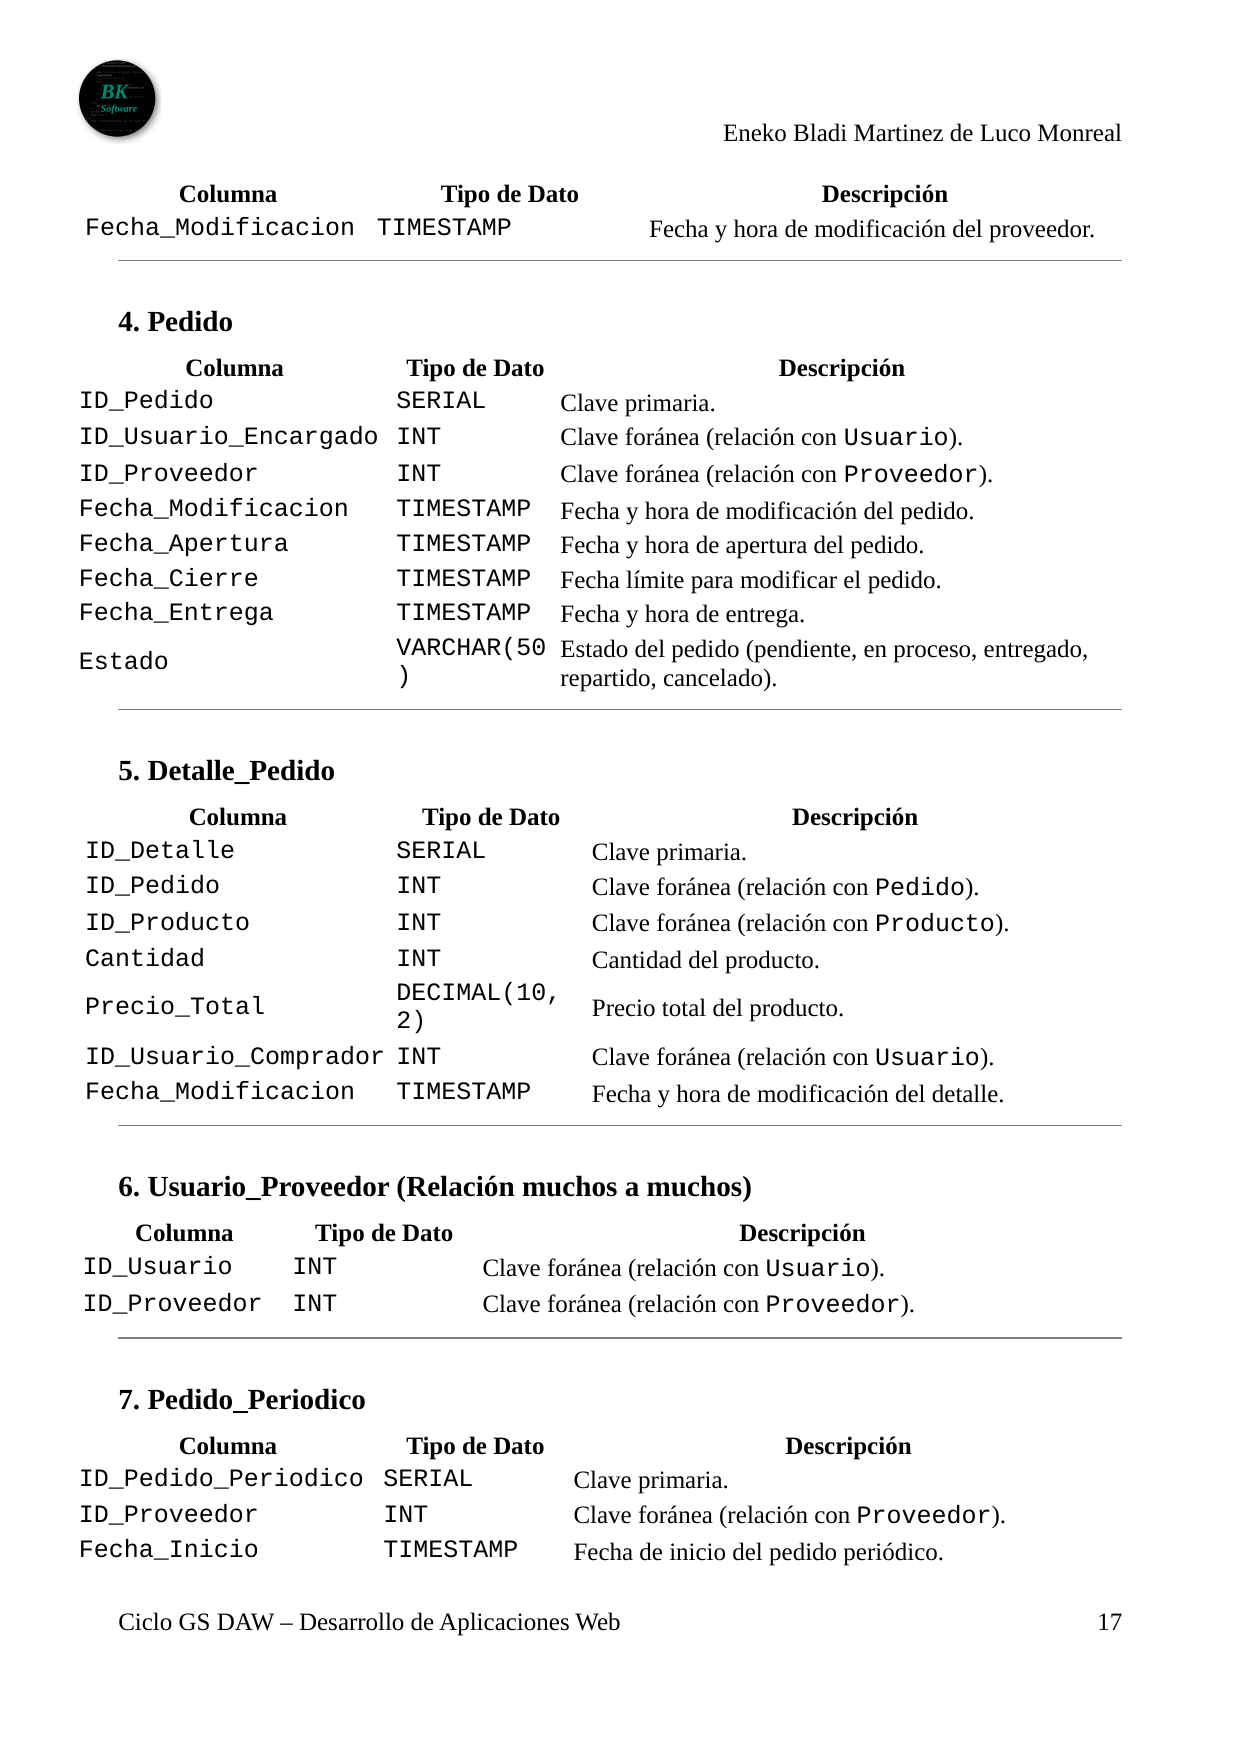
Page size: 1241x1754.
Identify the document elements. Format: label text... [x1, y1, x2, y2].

table_cell Clave foránea (relación con Proveedor). [557, 456, 1126, 493]
table_cell DECIMAL(10, 2) [393, 977, 589, 1039]
subtitle 6. Usuario_Proveedor (Relación muchos a muchos) [118, 1169, 1122, 1203]
table_cell INT [393, 1039, 589, 1076]
table_header Descripción [557, 350, 1126, 385]
table_header Tipo de Dato [374, 176, 646, 211]
table_header Columna [76, 350, 393, 385]
table_cell Estado del pedido (pendiente, en proceso, entregado, repartido, cancelado). [557, 631, 1126, 694]
table_cell Fecha y hora de entrega. [557, 597, 1126, 631]
table_cell ID_Detalle [82, 834, 393, 869]
table_cell Clave primaria. [557, 385, 1126, 419]
table_cell INT [393, 456, 557, 493]
table_cell ID_Proveedor [76, 1497, 380, 1534]
table_header Descripción [570, 1428, 1126, 1463]
table_cell ID_Pedido_Periodico [76, 1463, 380, 1497]
table_cell INT [380, 1497, 570, 1534]
table_header Descripción [479, 1215, 1125, 1250]
table_cell Clave foránea (relación con Pedido). [589, 869, 1121, 905]
table_cell Clave foránea (relación con Producto). [589, 905, 1121, 942]
table_cell Precio_Total [82, 977, 393, 1039]
table_header Columna [76, 1428, 380, 1463]
table_cell Fecha_Modificacion [76, 493, 393, 527]
subtitle 5. Detalle_Pedido [118, 753, 1122, 787]
table_cell ID_Usuario [80, 1250, 289, 1286]
table_cell SERIAL [393, 834, 589, 869]
table_cell ID_Producto [82, 905, 393, 942]
subtitle 7. Pedido_Periodico [118, 1382, 1122, 1416]
table_cell INT [393, 420, 557, 456]
table_cell ID_Proveedor [76, 456, 393, 493]
table_cell Fecha y hora de apertura del pedido. [557, 528, 1126, 562]
table_cell INT [289, 1286, 479, 1323]
table_cell Clave foránea (relación con Proveedor). [570, 1497, 1126, 1534]
table_cell INT [393, 905, 589, 942]
table_cell Fecha_Modificacion [82, 1076, 393, 1110]
table_header Columna [82, 176, 374, 211]
table_header Descripción [646, 176, 1124, 211]
table_header Tipo de Dato [289, 1215, 479, 1250]
table_cell Fecha_Modificacion [82, 211, 374, 246]
table_cell Clave foránea (relación con Usuario). [589, 1039, 1121, 1076]
table_cell Fecha límite para modificar el pedido. [557, 562, 1126, 597]
table_cell ID_Proveedor [80, 1286, 289, 1323]
table_cell Fecha_Apertura [76, 528, 393, 562]
table_cell ID_Pedido [76, 385, 393, 419]
picture [76, 58, 162, 144]
table_cell Clave foránea (relación con Usuario). [479, 1250, 1125, 1286]
table_cell Clave foránea (relación con Proveedor). [479, 1286, 1125, 1323]
table_cell TIMESTAMP [393, 528, 557, 562]
table_cell Fecha y hora de modificación del proveedor. [646, 211, 1124, 246]
table_cell Cantidad del producto. [589, 942, 1121, 977]
table_header Tipo de Dato [393, 800, 589, 834]
table_cell Fecha_Inicio [76, 1534, 380, 1568]
table_cell Estado [76, 631, 393, 694]
table_cell SERIAL [380, 1463, 570, 1497]
table_cell TIMESTAMP [380, 1534, 570, 1568]
table_cell Clave primaria. [589, 834, 1121, 869]
table_cell Cantidad [82, 942, 393, 977]
table_cell TIMESTAMP [374, 211, 646, 246]
table_cell TIMESTAMP [393, 597, 557, 631]
table_cell Clave foránea (relación con Usuario). [557, 420, 1126, 456]
table_cell Fecha y hora de modificación del detalle. [589, 1076, 1121, 1110]
table_cell Clave primaria. [570, 1463, 1126, 1497]
table_cell ID_Usuario_Encargado [76, 420, 393, 456]
table_cell ID_Usuario_Comprador [82, 1039, 393, 1076]
table_cell Fecha_Cierre [76, 562, 393, 597]
table_cell VARCHAR(50) [393, 631, 557, 694]
table_cell Fecha_Entrega [76, 597, 393, 631]
table_header Columna [80, 1215, 289, 1250]
table_cell TIMESTAMP [393, 493, 557, 527]
table_header Tipo de Dato [380, 1428, 570, 1463]
table_header Descripción [589, 800, 1121, 834]
table_cell SERIAL [393, 385, 557, 419]
table_header Columna [82, 800, 393, 834]
table_cell ID_Pedido [82, 869, 393, 905]
table_header Tipo de Dato [393, 350, 557, 385]
table_cell Precio total del producto. [589, 977, 1121, 1039]
table_cell INT [393, 869, 589, 905]
table_cell TIMESTAMP [393, 1076, 589, 1110]
table_cell Fecha de inicio del pedido periódico. [570, 1534, 1126, 1568]
subtitle 4. Pedido [118, 304, 1122, 338]
table_cell INT [393, 942, 589, 977]
table_cell TIMESTAMP [393, 562, 557, 597]
table_cell Fecha y hora de modificación del pedido. [557, 493, 1126, 527]
table_cell INT [289, 1250, 479, 1286]
